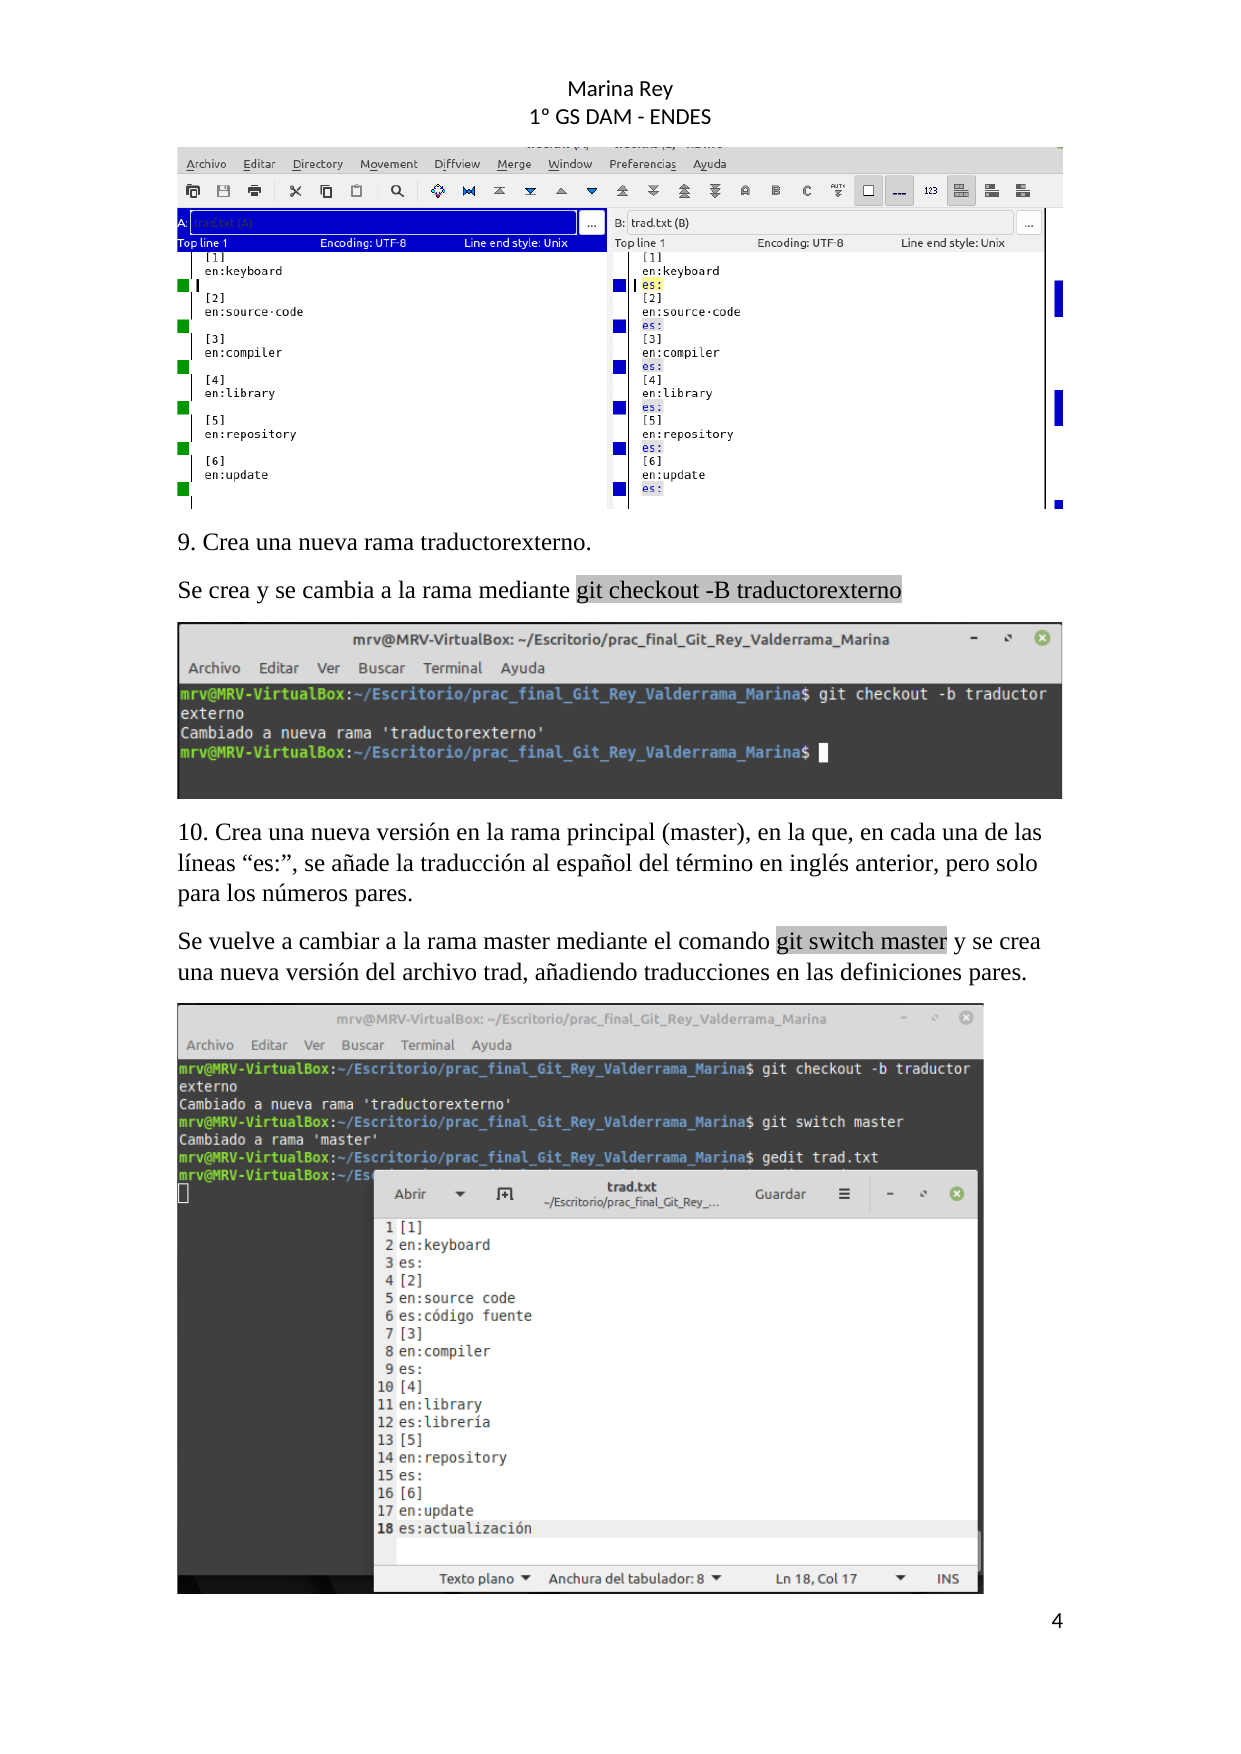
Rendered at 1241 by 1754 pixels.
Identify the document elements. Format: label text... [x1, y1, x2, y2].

text Se vuelve a cambiar a la rama master mediante el comando git switch master y se crea una nueva versión del archivo trad, añadiendo traducciones en las definiciones pares. [177, 926, 1063, 985]
text 10. Crea una nueva versión en la rama principal (master), en la que, en cada una de las líneas “es:”, se añade la traducción al español del término en inglés anterior, pero solo para los números pares. [177, 817, 1063, 907]
text 9. Crea una nueva rama traductorexterno. [177, 527, 1063, 556]
text Se crea y se cambia a la rama mediante git checkout -B traductorexterno [177, 575, 1063, 603]
